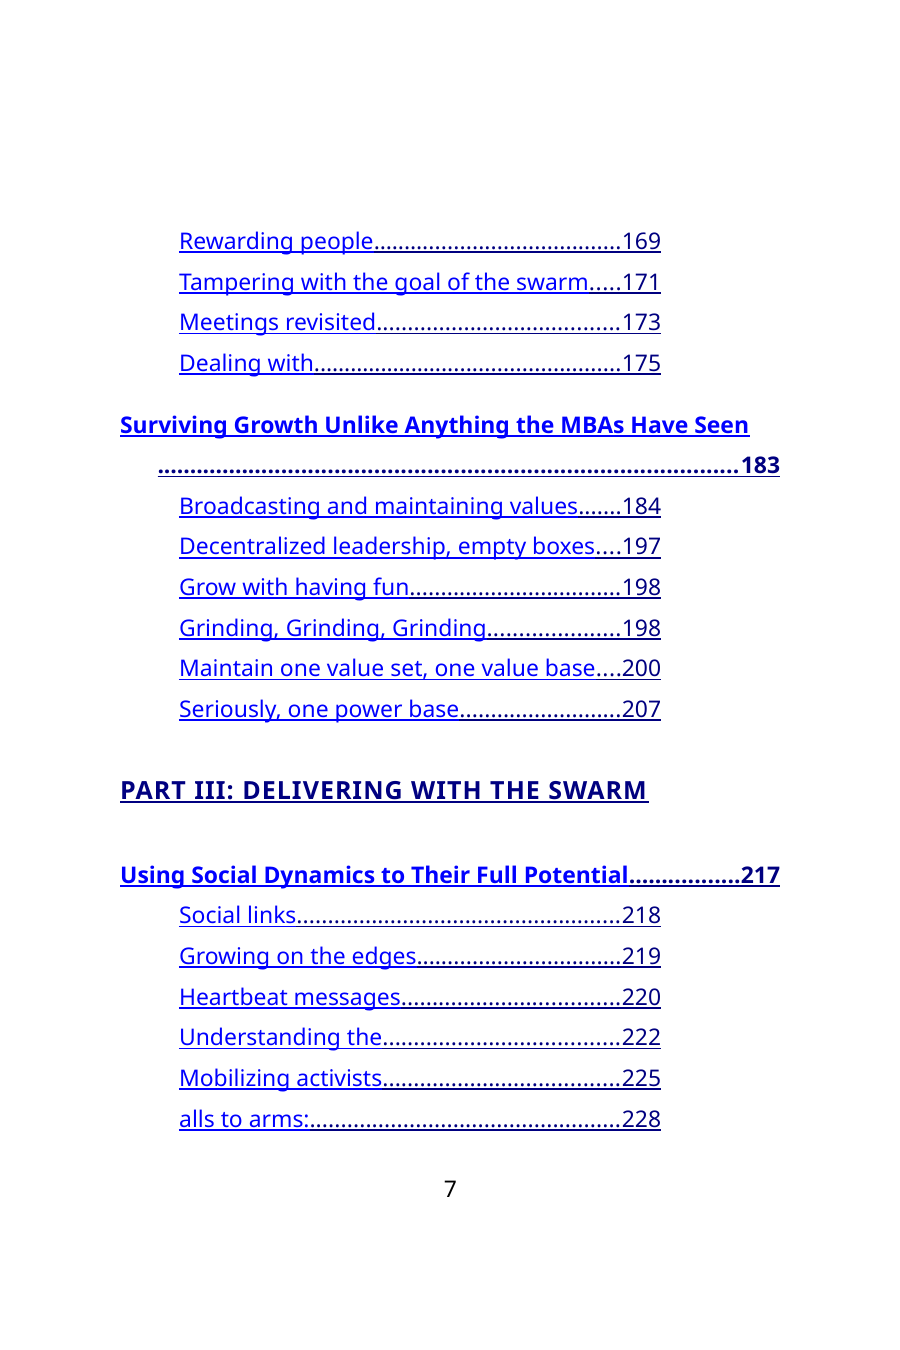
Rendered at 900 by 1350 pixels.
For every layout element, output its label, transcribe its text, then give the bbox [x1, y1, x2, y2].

text Rewarding people 169 [179, 225, 780, 256]
text Grinding, Grinding, Grinding 198 [179, 612, 780, 643]
text Heartbeat messages 220 [179, 981, 780, 1012]
text Decentralized leadership, empty boxes 197 [179, 530, 780, 562]
text Grow with having fun 198 [179, 571, 780, 602]
text Mobilizing activists 225 [179, 1062, 780, 1093]
text Broadcasting and maintaining values 184 [179, 490, 780, 521]
text Meetings revisited 173 [179, 306, 780, 337]
text Using Social Dynamics to Their Full Potential 217 [120, 859, 780, 885]
text Dealing with 175 [179, 347, 780, 378]
text Understanding the 222 [179, 1021, 780, 1053]
text alls to arms: 228 [179, 1103, 780, 1134]
text Surviving Growth Unlike Anything the MBAs Have Seen 183 [120, 408, 780, 480]
text Tampering with the goal of the swarm 171 [179, 266, 780, 297]
text Seriously, one power base 207 [179, 693, 780, 724]
text Maintain one value set, one value base 200 [179, 652, 780, 683]
text PART III: DELIVERING WITH THE SWARM [120, 772, 780, 807]
text Social links 218 [179, 899, 780, 931]
text Growing on the edges 219 [179, 940, 780, 971]
